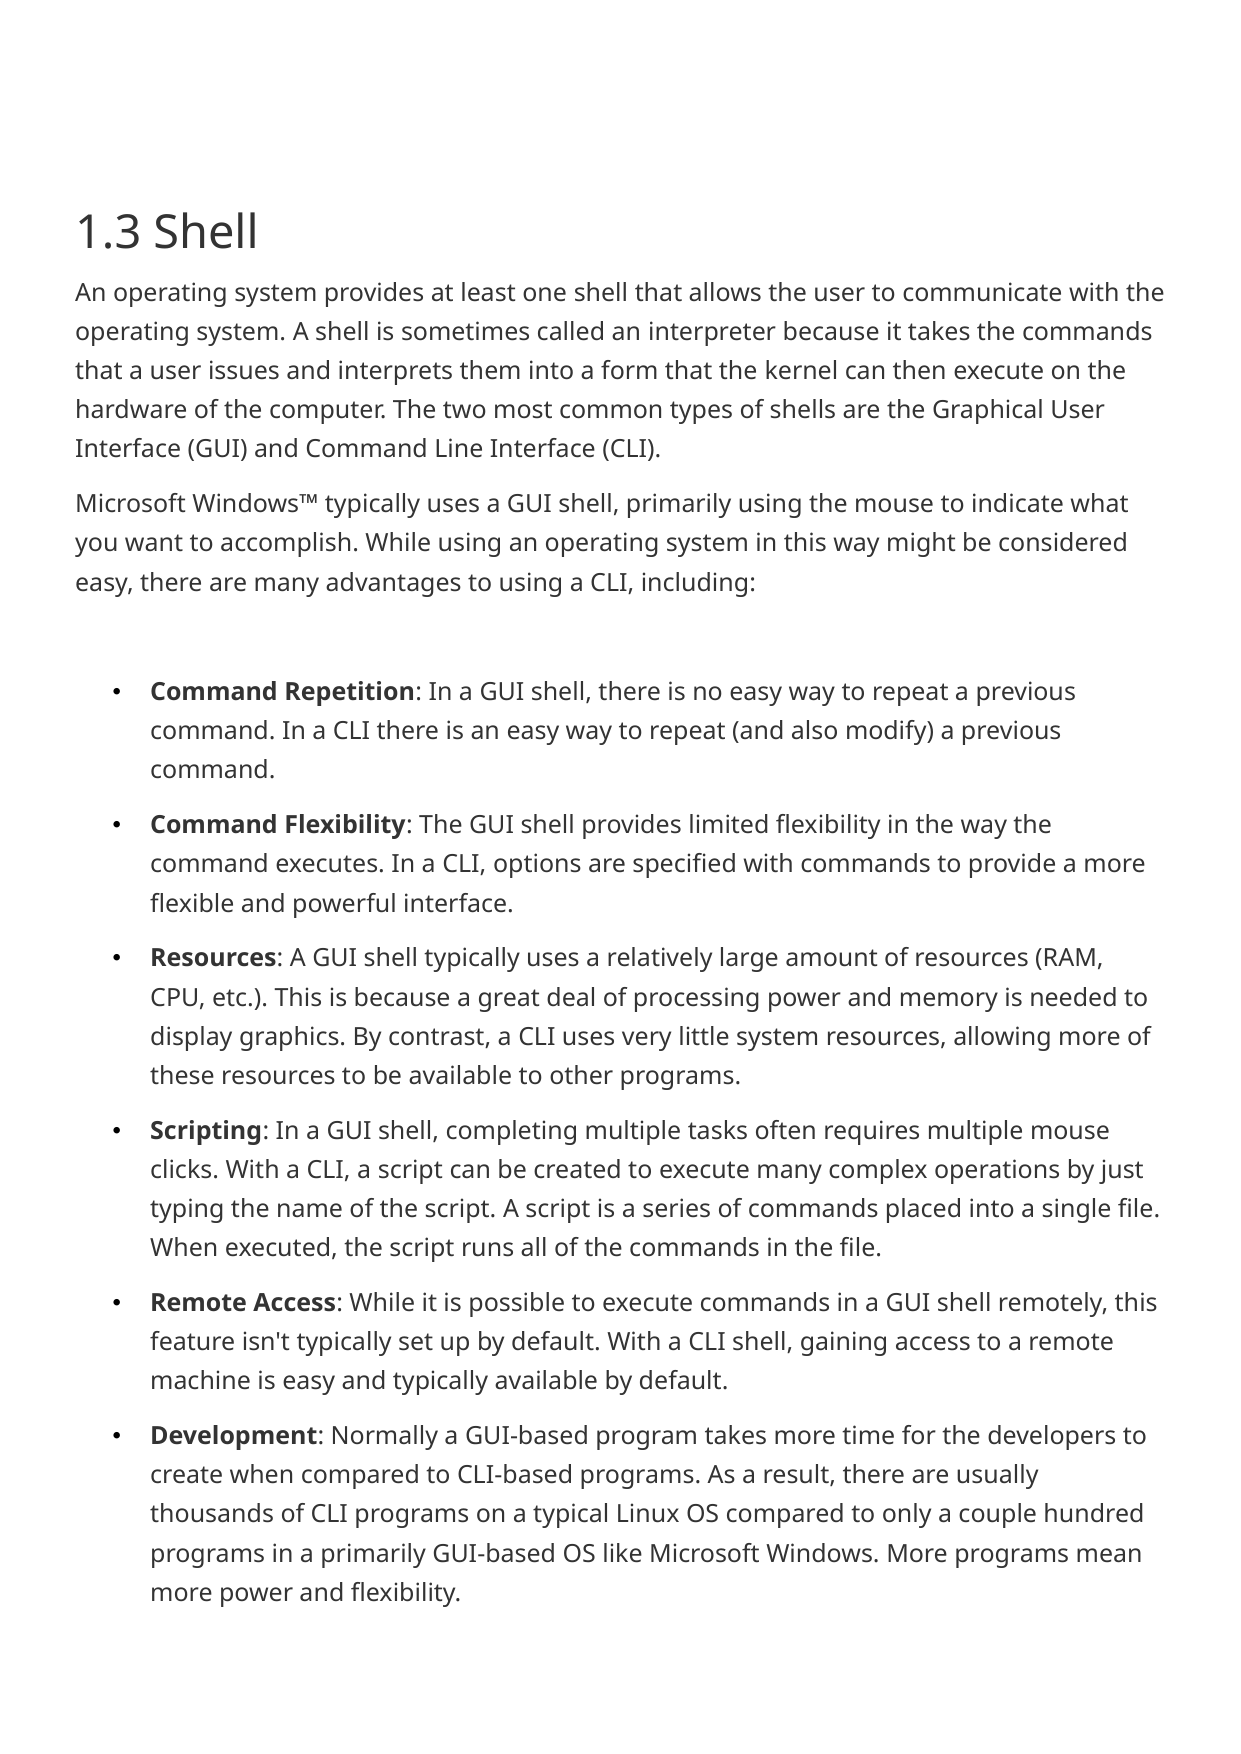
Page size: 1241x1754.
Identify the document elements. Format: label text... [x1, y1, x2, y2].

list Resources: A GUI shell typically uses a relatively large amount of resources (RAM, CPU, etc.). This is because a great deal of processing power and memory is needed to display graphics. By contrast, a CLI uses very little system resources, allowing more of these resources to be available to other programs. [112, 940, 1165, 1092]
subtitle 1.3 Shell [75, 198, 1165, 262]
text An operating system provides at least one shell that allows the user to communicate with the operating system. A shell is sometimes called an interpreter because it takes the commands that a user issues and interprets them into a form that the kernel can then execute on the hardware of the computer. The two most common types of shells are the Graphical User Interface (GUI) and Command Line Interface (CLI). [75, 274, 1165, 465]
text Microsoft Windows™ typically uses a GUI shell, primarily using the mouse to indicate what you want to accomplish. While using an operating system in this way might be considered easy, there are many advantages to using a CLI, including: [75, 486, 1165, 598]
list Command Repetition: In a GUI shell, there is no easy way to repeat a previous command. In a CLI there is an easy way to repeat (and also modify) a previous command. [112, 674, 1165, 786]
list Development: Normally a GUI-based program takes more time for the developers to create when compared to CLI-based programs. As a result, there are usually thousands of CLI programs on a typical Linux OS compared to only a couple hundred programs in a primarily GUI-based OS like Microsoft Windows. More programs mean more power and flexibility. [112, 1418, 1165, 1608]
list Remote Access: While it is possible to execute commands in a GUI shell remotely, this feature isn't typically set up by default. With a CLI shell, gaining access to a remote machine is easy and typically available by default. [112, 1284, 1165, 1397]
list Scripting: In a GUI shell, completing multiple tasks often requires multiple mouse clicks. With a CLI, a script can be created to execute many complex operations by just typing the name of the script. A script is a series of commands placed into a single file. When executed, the script runs all of the commands in the file. [112, 1112, 1165, 1264]
list Command Flexibility: The GUI shell provides limited flexibility in the way the command executes. In a CLI, options are specified with commands to provide a more flexible and powerful interface. [112, 807, 1165, 919]
